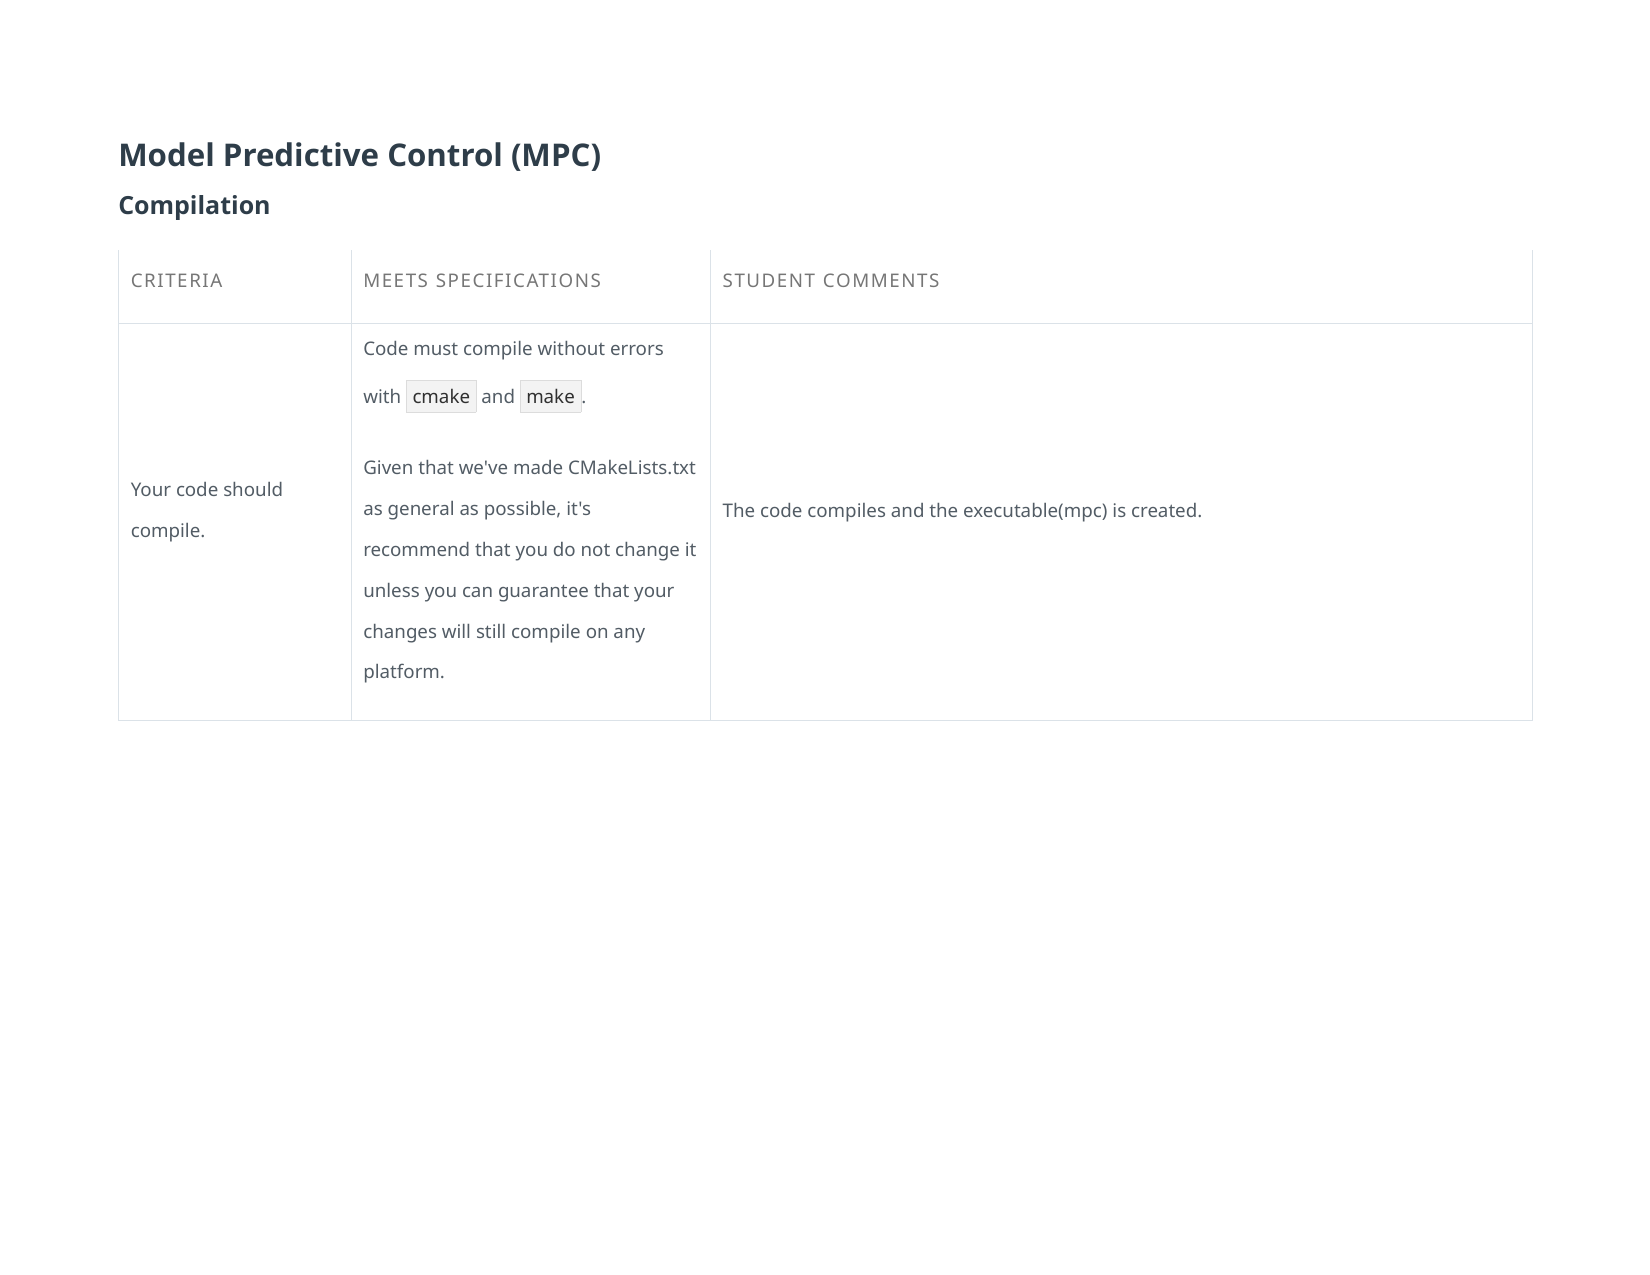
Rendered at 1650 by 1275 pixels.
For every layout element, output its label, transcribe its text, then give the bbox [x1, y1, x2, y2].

table_cell The code compiles and the executable(mpc) is created. [711, 324, 1532, 720]
table_cell Your code should compile. [119, 324, 351, 720]
subtitle Model Predictive Control (MPC) [118, 133, 1532, 175]
table_cell Code must compile without errors with cmake and make. Given that we've made CMakeLists.txt as general as possible, it's recommend that you do not change it unless you can guarantee that your changes will still compile on any platform. [352, 324, 710, 720]
table_header MEETS SPECIFICATIONS [352, 250, 710, 323]
table_header Student Comments [711, 250, 1532, 323]
table_header CRITERIA [119, 250, 351, 323]
text Compilation [118, 188, 1532, 222]
